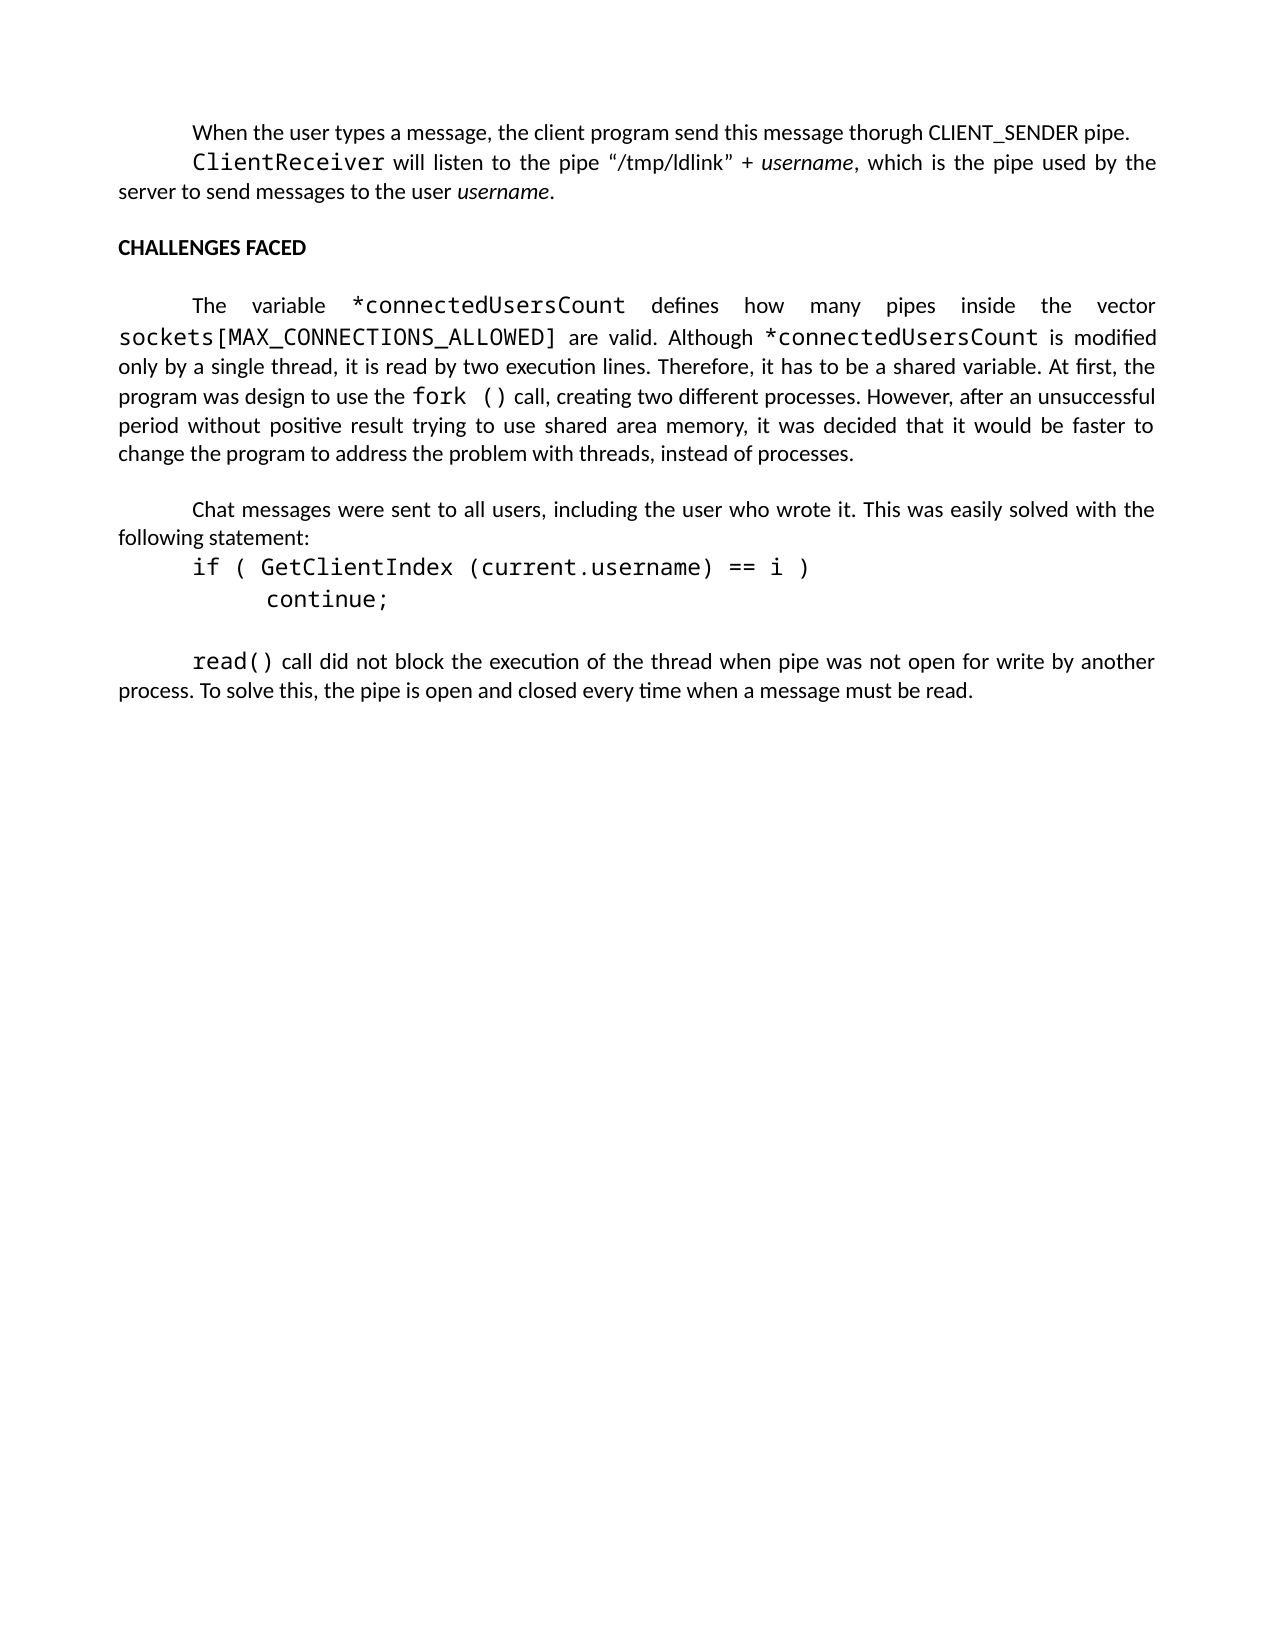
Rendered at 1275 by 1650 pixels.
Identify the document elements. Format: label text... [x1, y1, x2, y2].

text When the user types a message, the client program send this message thorugh CLIENT_SENDER pipe. [118, 118, 1157, 146]
text continue; [118, 583, 1157, 614]
text read() call did not block the execution of the thread when pipe was not open for write by another process. To solve this, the pipe is open and closed every time when a message must be read. [118, 645, 1157, 704]
text The variable *connectedUsersCount defines how many pipes inside the vector sockets[MAX_CONNECTIONS_ALLOWED] are valid. Although *connectedUsersCount is modified only by a single thread, it is read by two execution lines. Therefore, it has to be a shared variable. At first, the program was design to use the fork () call, creating two different processes. However, after an unsuccessful period without positive result trying to use shared area memory, it was decided that it would be faster to change the program to address the problem with threads, instead of processes. [118, 289, 1157, 467]
text ClientReceiver will listen to the pipe “/tmp/ldlink” + username, which is the pipe used by the server to send messages to the user username. [118, 146, 1157, 205]
text if ( GetClientIndex (current.username) == i ) [118, 551, 1157, 583]
text Chat messages were sent to all users, including the user who wrote it. This was easily solved with the following statement: [118, 495, 1157, 551]
text CHALLENGES FACED [118, 233, 1157, 261]
